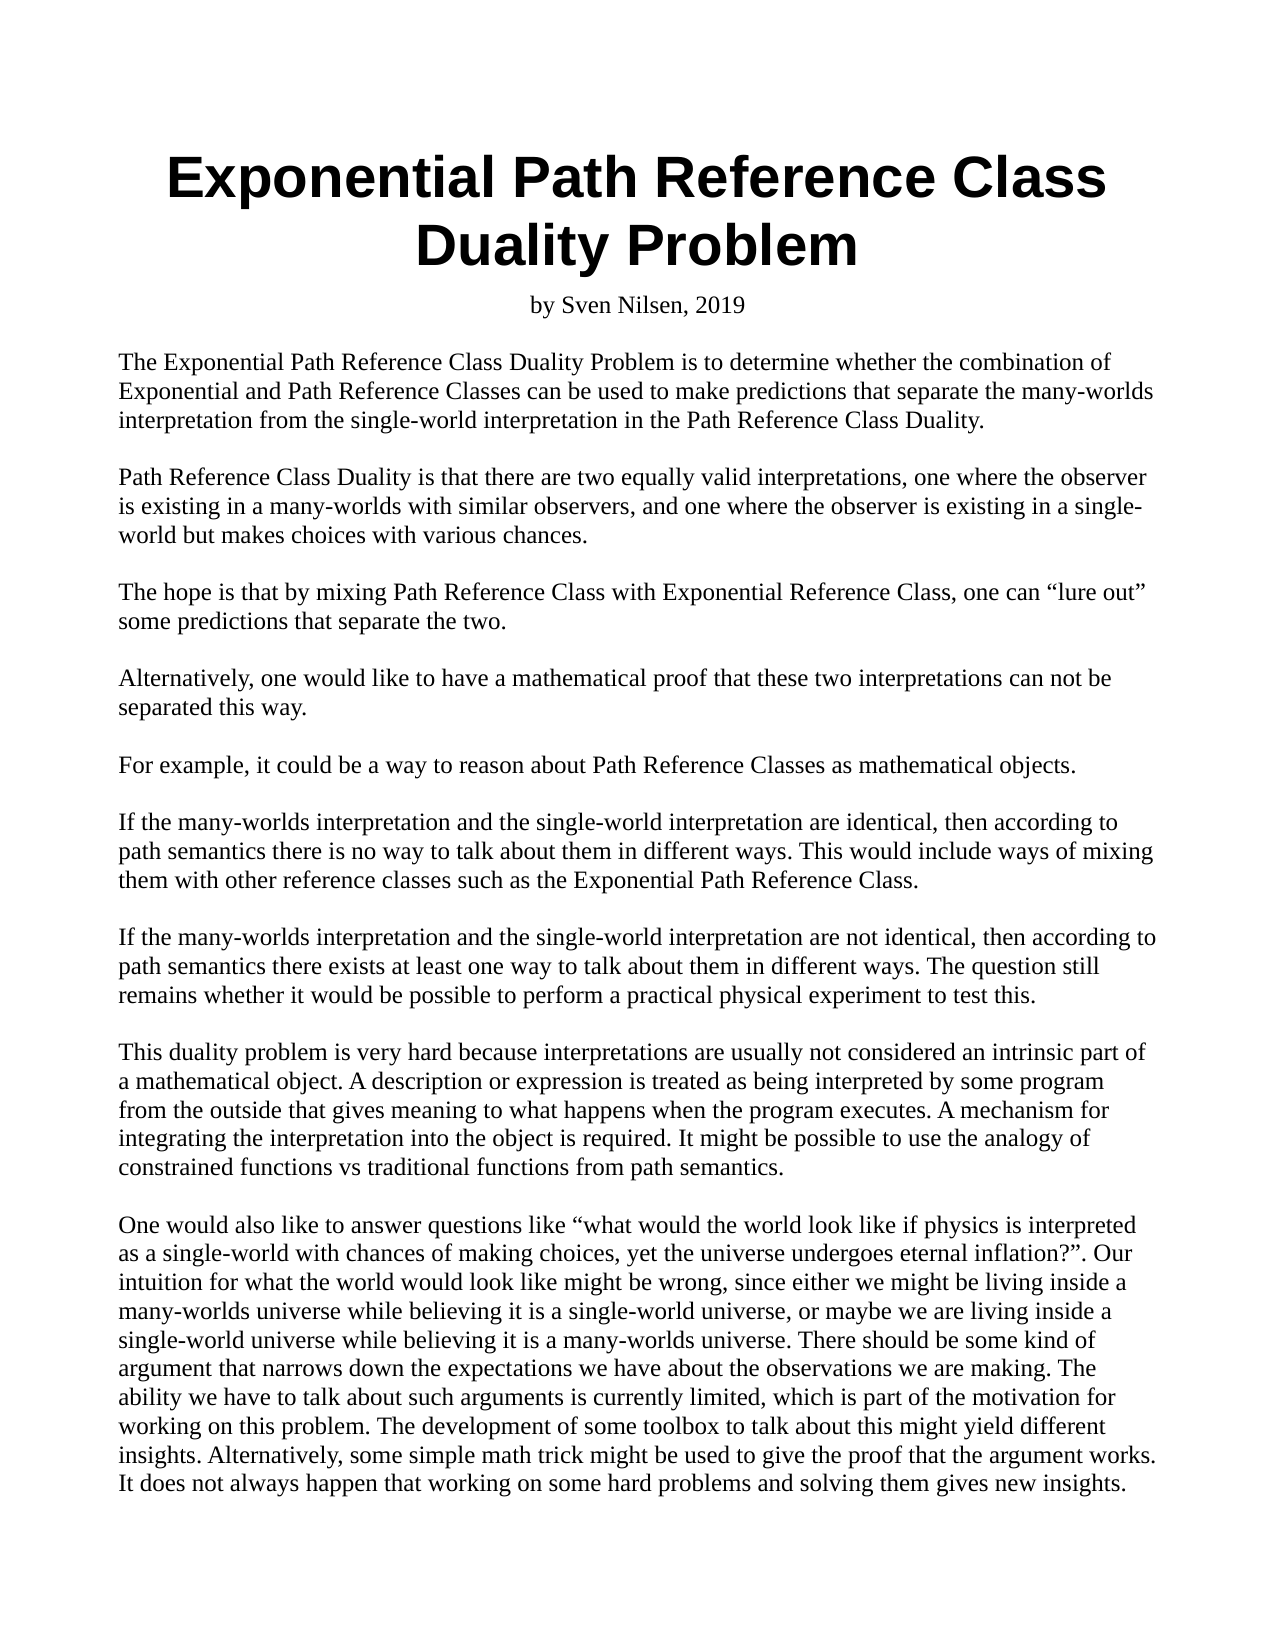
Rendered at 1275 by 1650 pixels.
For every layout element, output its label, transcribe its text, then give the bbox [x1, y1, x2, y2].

title Exponential Path Reference Class Duality Problem [118, 143, 1157, 277]
text For example, it could be a way to reason about Path Reference Classes as mathematical objects. [118, 750, 1157, 778]
text If the many-worlds interpretation and the single-world interpretation are identical, then according to path semantics there is no way to talk about them in different ways. This would include ways of mixing them with other reference classes such as the Exponential Path Reference Class. [118, 807, 1157, 893]
text This duality problem is very hard because interpretations are usually not considered an intrinsic part of a mathematical object. A description or expression is treated as being interpreted by some program from the outside that gives meaning to what happens when the program executes. A mechanism for integrating the interpretation into the object is required. It might be possible to use the analogy of constrained functions vs traditional functions from path semantics. [118, 1037, 1157, 1181]
text One would also like to answer questions like “what would the world look like if physics is interpreted as a single-world with chances of making choices, yet the universe undergoes eternal inflation?”. Our intuition for what the world would look like might be wrong, since either we might be living inside a many-worlds universe while believing it is a single-world universe, or maybe we are living inside a single-world universe while believing it is a many-worlds universe. There should be some kind of argument that narrows down the expectations we have about the observations we are making. The ability we have to talk about such arguments is currently limited, which is part of the motivation for working on this problem. The development of some toolbox to talk about this might yield different insights. Alternatively, some simple math trick might be used to give the proof that the argument works. It does not always happen that working on some hard problems and solving them gives new insights. [118, 1210, 1157, 1497]
text Path Reference Class Duality is that there are two equally valid interpretations, one where the observer is existing in a many-worlds with similar observers, and one where the observer is existing in a single-world but makes choices with various chances. [118, 462, 1157, 548]
text Alternatively, one would like to have a mathematical proof that these two interpretations can not be separated this way. [118, 663, 1157, 721]
text by Sven Nilsen, 2019 [118, 290, 1157, 318]
text If the many-worlds interpretation and the single-world interpretation are not identical, then according to path semantics there exists at least one way to talk about them in different ways. The question still remains whether it would be possible to perform a practical physical experiment to test this. [118, 922, 1157, 1008]
text The Exponential Path Reference Class Duality Problem is to determine whether the combination of Exponential and Path Reference Classes can be used to make predictions that separate the many-worlds interpretation from the single-world interpretation in the Path Reference Class Duality. [118, 347, 1157, 433]
text The hope is that by mixing Path Reference Class with Exponential Reference Class, one can “lure out” some predictions that separate the two. [118, 577, 1157, 635]
